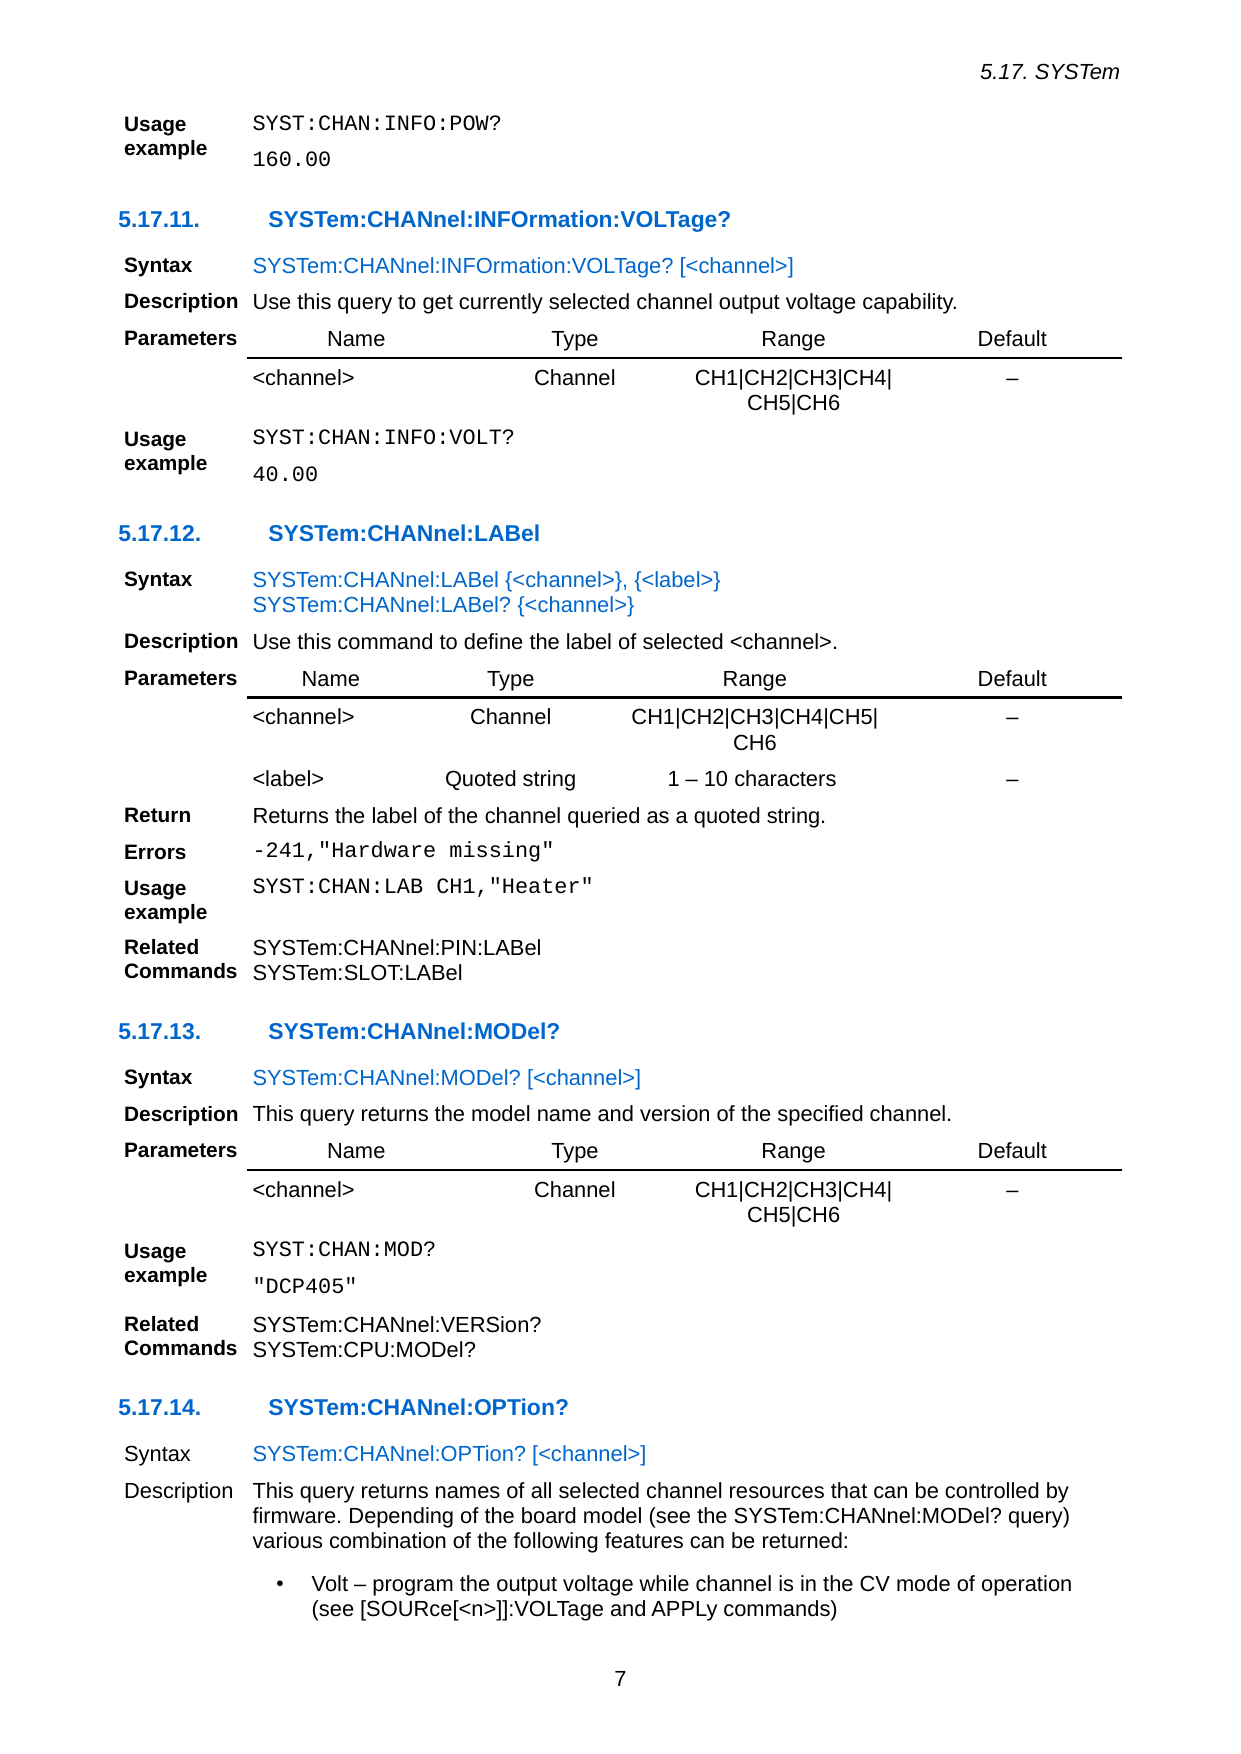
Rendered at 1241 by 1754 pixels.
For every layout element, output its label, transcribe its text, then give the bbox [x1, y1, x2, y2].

table_cell Type [414, 660, 607, 696]
table_cell CH1|CH2|CH3|CH4|CH5|CH6 [684, 1171, 903, 1233]
table_cell Description [118, 623, 247, 660]
table_cell SYST:CHAN:INFO:VOLT? 40.00 [247, 421, 1122, 493]
table_cell – [903, 1171, 1122, 1233]
table_cell Returns the label of the channel queried as a quoted string. [247, 797, 1122, 834]
table_header Syntax [118, 247, 247, 283]
table_cell Use this command to define the label of selected <channel>. [247, 623, 1122, 660]
table_header SYSTem:CHANnel:INFOrmation:VOLTage? [<channel>] [247, 247, 1122, 283]
table_cell SYSTem:CHANnel:PIN:LABel SYSTem:SLOT:LABel [247, 929, 1122, 991]
table_cell Usage example [118, 106, 247, 179]
subtitle SYSTem:CHANnel:LABel [118, 520, 1122, 546]
table_cell SYSTem:CHANnel:VERSion? SYSTem:CPU:MODel? [247, 1306, 1122, 1368]
table_cell Related Commands [118, 1306, 247, 1368]
table_cell Default [903, 660, 1122, 696]
subtitle SYSTem:CHANnel:INFOrmation:VOLTage? [118, 206, 1122, 232]
table_header SYSTem:CHANnel:MODel? [<channel>] [247, 1059, 1122, 1096]
table_cell Return [118, 797, 247, 834]
table_cell Parameters [118, 1132, 247, 1233]
table_header Syntax [118, 561, 247, 623]
table_cell Related Commands [118, 929, 247, 991]
table_cell Channel [414, 699, 607, 760]
table_header SYSTem:CHANnel:LABel {<channel>}, {<label>} SYSTem:CHANnel:LABel? {<channel>} [247, 561, 1122, 623]
table_header Syntax [118, 1435, 247, 1472]
table_cell Range [607, 660, 903, 696]
table_cell SYST:CHAN:LAB CH1,"Heater" [247, 870, 1122, 929]
table_cell SYST:CHAN:INFO:POW? 160.00 [247, 106, 1122, 179]
table_cell SYST:CHAN:MOD? "DCP405" [247, 1233, 1122, 1306]
table_cell <label> [247, 760, 414, 797]
table_header Syntax [118, 1059, 247, 1096]
subtitle SYSTem:CHANnel:OPTion? [118, 1394, 1122, 1421]
table_cell This query returns names of all selected channel resources that can be controlled by firmware. Depending of the board model (see the SYSTem:CHANnel:MODel? query) various combination of the following features can be returned: Volt – program the output voltage while channel is in the CV mode of operation (see [SOURce[<n>]]:VOLTage and APPLy commands) Current – program the output current while channel is in the CC mode of operation (see [SOURce[<n>]]:CURRent and APPLy commands) Power – set max. allowed output power regardless of the channel mode of operation (see [SOURce[<n>]]:POWer:LIMit) OE – set channel power output (see OUTPut[:STATe]) Dprog – control down-programmer circuit (see OUTPut:DPRog) Rprog – control output voltage programming source (see [SOURce[<n>]]:VOLTage:PROGram[:SOURce]) Coupled – power outputs supports advanced coupling, i.e. in series and parallel (see [247, 1472, 1122, 1627]
table_cell – [903, 699, 1122, 760]
table_cell Range [684, 1132, 903, 1169]
table_cell 1 – 10 characters [607, 760, 903, 797]
table_header SYSTem:CHANnel:OPTion? [<channel>] [247, 1435, 1122, 1472]
table_cell Default [903, 1132, 1122, 1169]
table_cell <channel> [247, 359, 465, 421]
table_cell – [903, 359, 1122, 421]
table_cell Use this query to get currently selected channel output voltage capability. [247, 284, 1122, 320]
table_cell Errors [118, 834, 247, 870]
table_cell <channel> [247, 699, 414, 760]
table_cell CH1|CH2|CH3|CH4|CH5|CH6 [607, 699, 903, 760]
table_cell Name [247, 660, 414, 696]
table_cell Type [465, 320, 684, 357]
table_cell Type [465, 1132, 684, 1169]
table_cell Usage example [118, 421, 247, 493]
table_cell Quoted string [414, 760, 607, 797]
table_cell Usage example [118, 870, 247, 929]
table_cell This query returns the model name and version of the specified channel. [247, 1096, 1122, 1132]
table_cell <channel> [247, 1171, 465, 1233]
table_cell Range [684, 320, 903, 357]
subtitle SYSTem:CHANnel:MODel? [118, 1018, 1122, 1044]
table_cell Usage example [118, 1233, 247, 1306]
table_cell Channel [465, 1171, 684, 1233]
table_cell -241,"Hardware missing" [247, 834, 1122, 870]
table_cell Default [903, 320, 1122, 357]
table_cell CH1|CH2|CH3|CH4|CH5|CH6 [684, 359, 903, 421]
table_cell Parameters [118, 660, 247, 797]
table_cell Parameters [118, 320, 247, 421]
table_cell Channel [465, 359, 684, 421]
table_cell Name [247, 320, 465, 357]
table_cell Name [247, 1132, 465, 1169]
table_cell Description [118, 1096, 247, 1132]
table_cell Description [118, 1472, 247, 1627]
table_cell – [903, 760, 1122, 797]
table_cell Description [118, 284, 247, 320]
